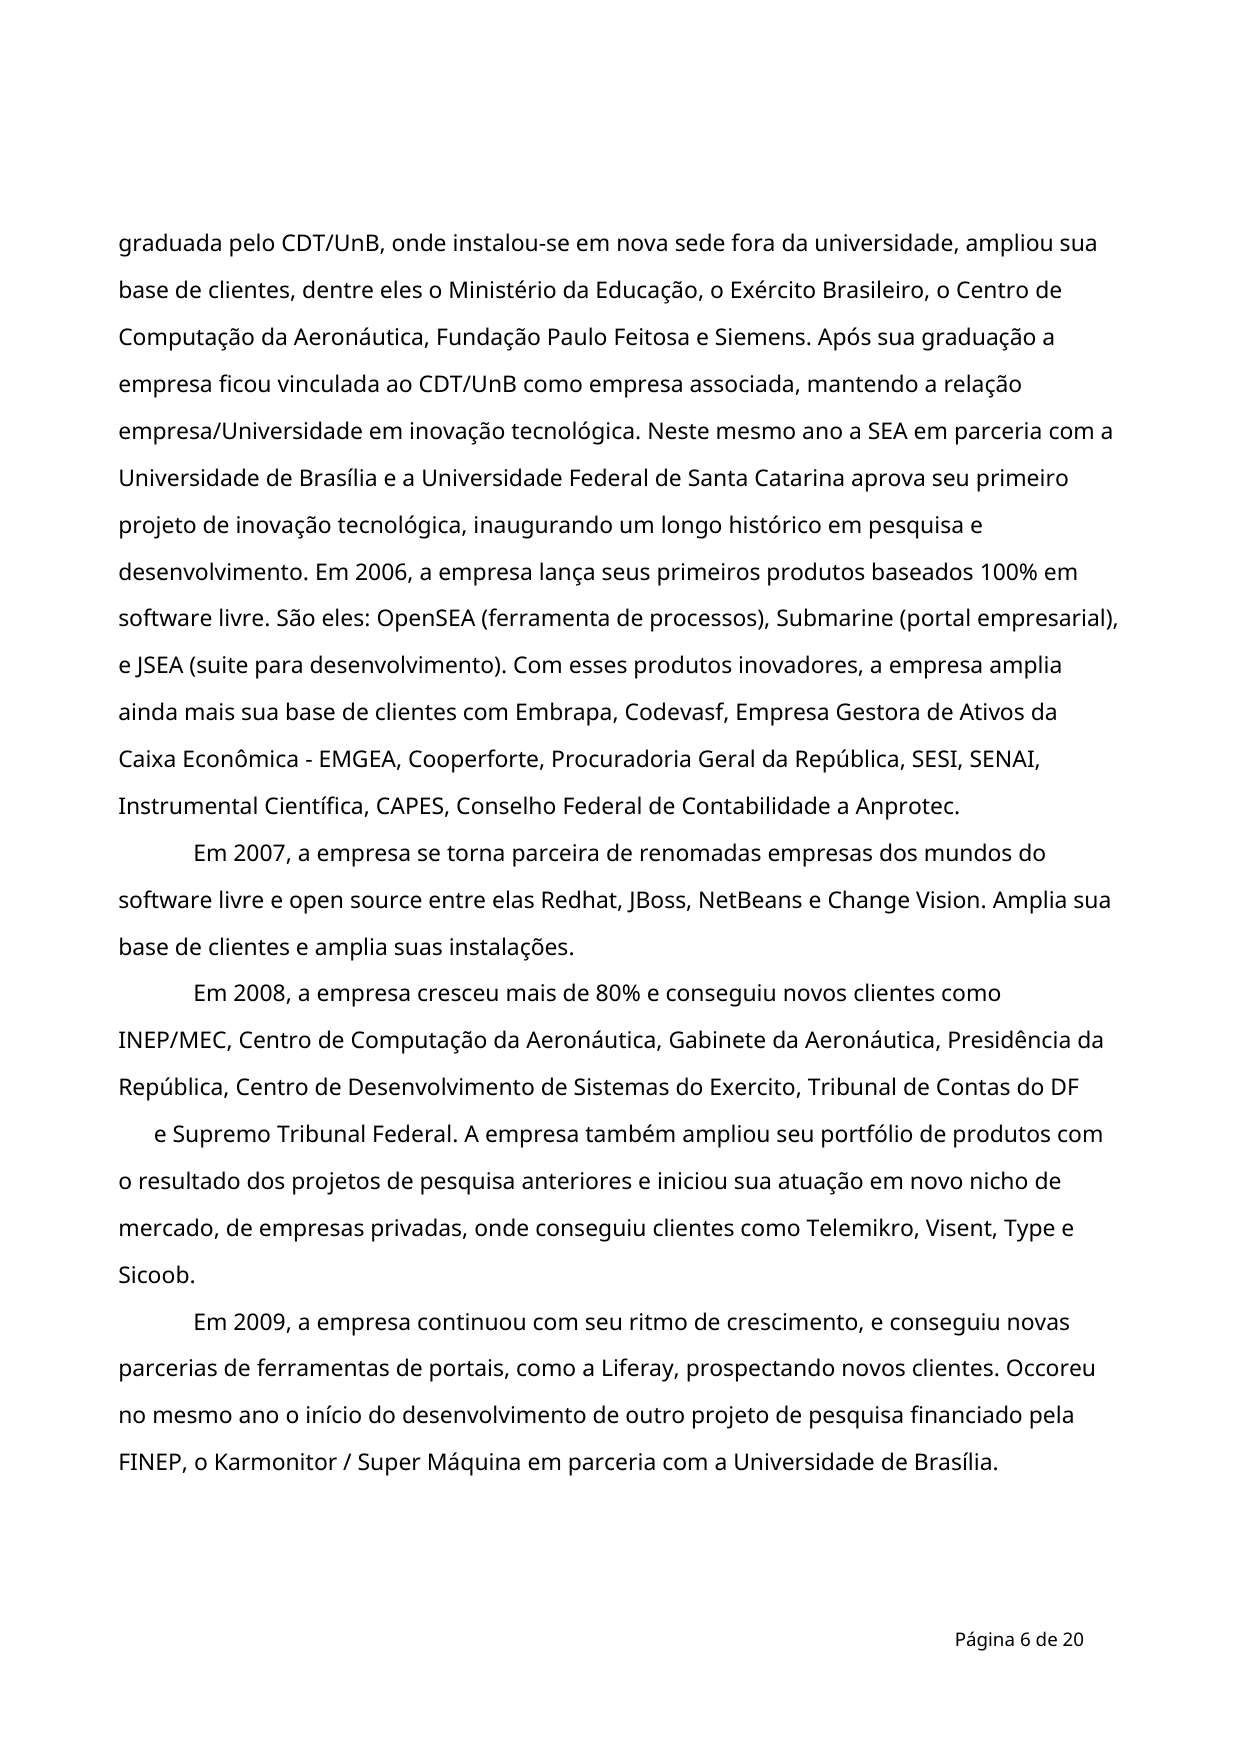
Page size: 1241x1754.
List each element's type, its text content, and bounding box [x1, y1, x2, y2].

text graduada pelo CDT/UnB, onde instalou-se em nova sede fora da universidade, ampliou sua base de clientes, dentre eles o Ministério da Educação, o Exército Brasileiro, o Centro de Computação da Aeronáutica, Fundação Paulo Feitosa e Siemens. Após sua graduação a empresa ficou vinculada ao CDT/UnB como empresa associada, mantendo a relação empresa/Universidade em inovação tecnológica. Neste mesmo ano a SEA em parceria com a Universidade de Brasília e a Universidade Federal de Santa Catarina aprova seu primeiro projeto de inovação tecnológica, inaugurando um longo histórico em pesquisa e desenvolvimento. Em 2006, a empresa lança seus primeiros produtos baseados 100% em software livre. São eles: OpenSEA (ferramenta de processos), Submarine (portal empresarial), e JSEA (suite para desenvolvimento). Com esses produtos inovadores, a empresa amplia ainda mais sua base de clientes com Embrapa, Codevasf, Empresa Gestora de Ativos da Caixa Econômica - EMGEA, Cooperforte, Procuradoria Geral da República, SESI, SENAI, Instrumental Científica, CAPES, Conselho Federal de Contabilidade a Anprotec. [118, 227, 1122, 821]
text Em 2007, a empresa se torna parceira de renomadas empresas dos mundos do software livre e open source entre elas Redhat, JBoss, NetBeans e Change Vision. Amplia sua base de clientes e amplia suas instalações. [118, 837, 1122, 962]
text e Supremo Tribunal Federal. A empresa também ampliou seu portfólio de produtos com o resultado dos projetos de pesquisa anteriores e iniciou sua atuação em novo nicho de mercado, de empresas privadas, onde conseguiu clientes como Telemikro, Visent, Type e Sicoob. [118, 1118, 1122, 1290]
text Em 2009, a empresa continuou com seu ritmo de crescimento, e conseguiu novas parcerias de ferramentas de portais, como a Liferay, prospectando novos clientes. Occoreu no mesmo ano o início do desenvolvimento de outro projeto de pesquisa financiado pela FINEP, o Karmonitor / Super Máquina em parceria com a Universidade de Brasília. [118, 1305, 1122, 1477]
text Em 2008, a empresa cresceu mais de 80% e conseguiu novos clientes como INEP/MEC, Centro de Computação da Aeronáutica, Gabinete da Aeronáutica, Presidência da República, Centro de Desenvolvimento de Sistemas do Exercito, Tribunal de Contas do DF [118, 977, 1122, 1102]
